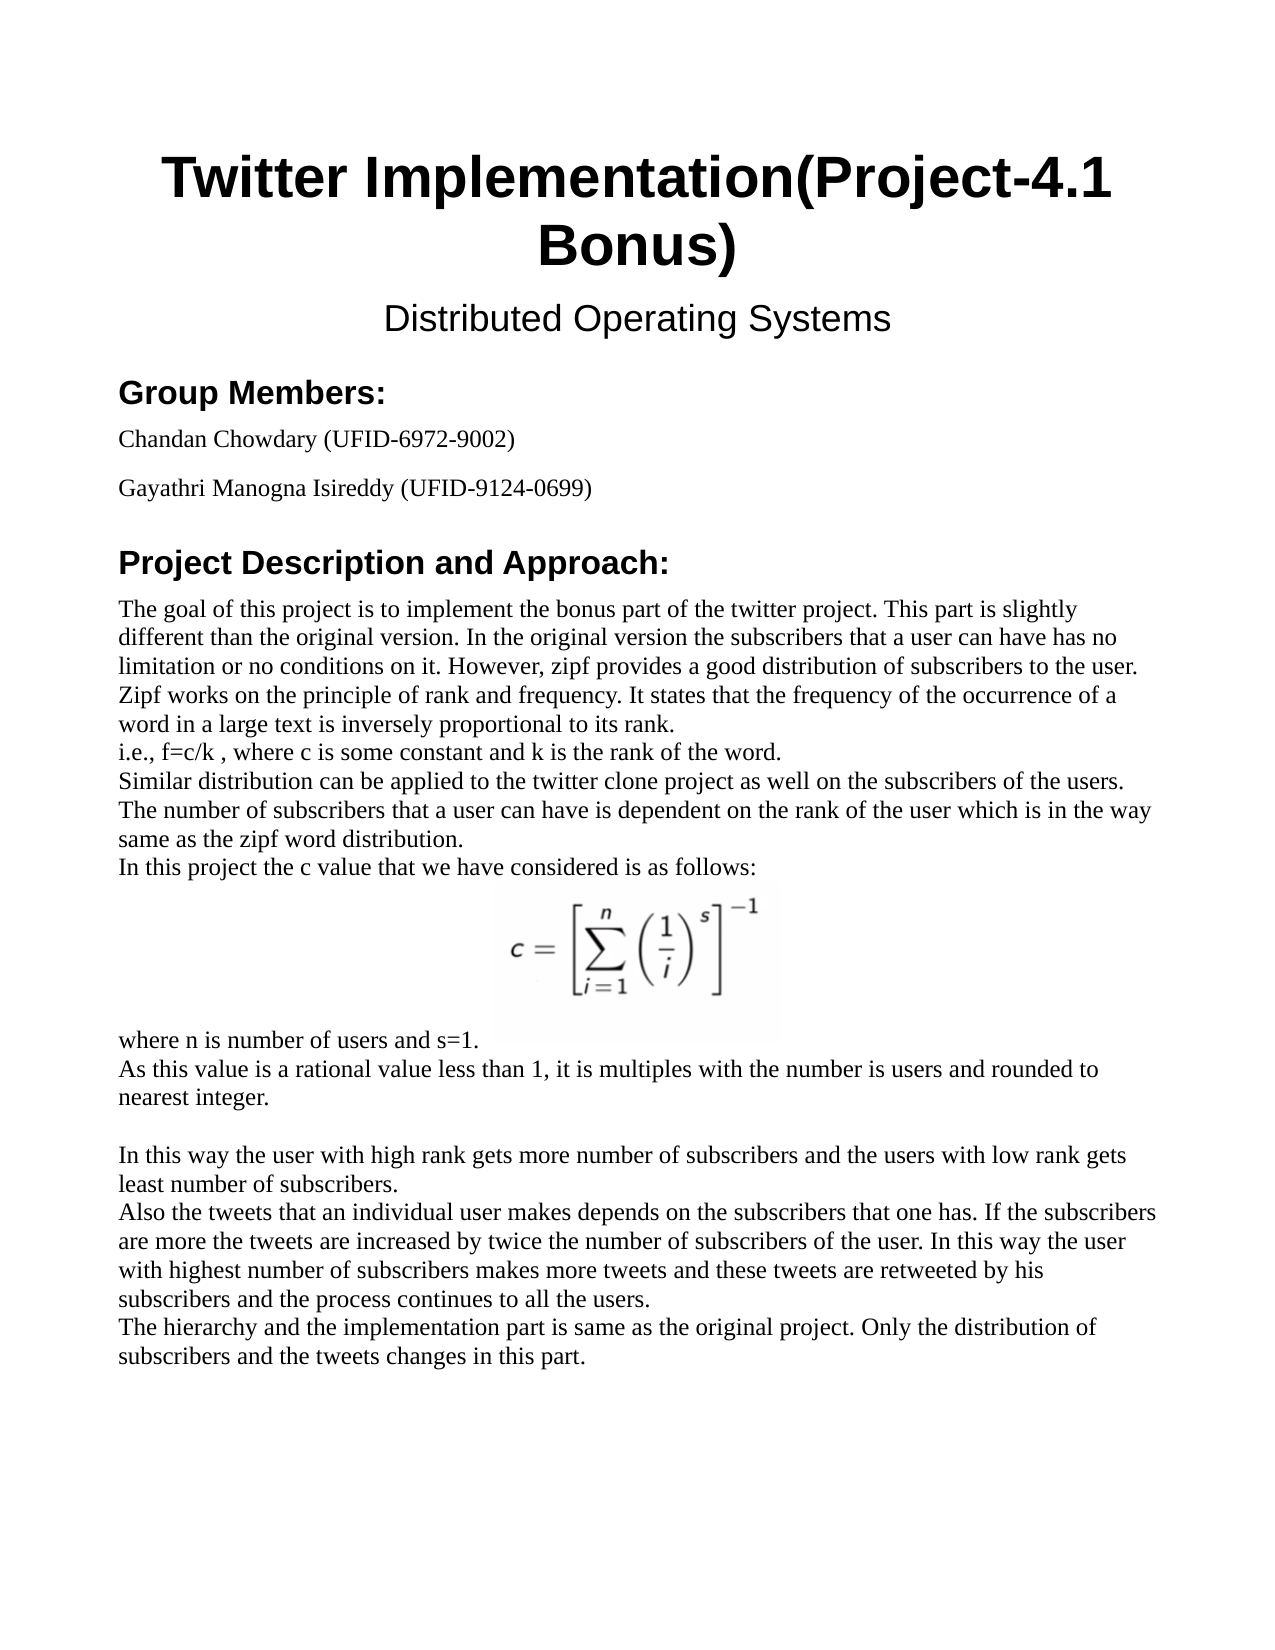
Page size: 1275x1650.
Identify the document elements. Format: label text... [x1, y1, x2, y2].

text Similar distribution can be applied to the twitter clone project as well on the subscribers of the users. [118, 766, 1157, 795]
title Twitter Implementation(Project-4.1 Bonus) [118, 143, 1157, 277]
picture [526, 895, 656, 1044]
text In this project the c value that we have considered is as follows: [118, 852, 1157, 881]
text The goal of this project is to implement the bonus part of the twitter project. This part is slightly different than the original version. In the original version the subscribers that a user can have has no limitation or no conditions on it. However, zipf provides a good distribution of subscribers to the user. Zipf works on the principle of rank and frequency. It states that the frequency of the occurrence of a word in a large text is inversely proportional to its rank. [118, 594, 1157, 737]
text In this way the user with high rank gets more number of subscribers and the users with low rank gets least number of subscribers. [118, 1140, 1157, 1197]
text Chandan Chowdary (UFID-6972-9002) [118, 424, 1157, 452]
text The number of subscribers that a user can have is dependent on the rank of the user which is in the way same as the zipf word distribution. [118, 795, 1157, 852]
subtitle Distributed Operating Systems [118, 296, 1157, 339]
text i.e., f=c/k , where c is some constant and k is the rank of the word. [118, 737, 1157, 766]
subtitle Group Members: [118, 372, 1157, 411]
text where n is number of users and s=1. [118, 1025, 1157, 1054]
text As this value is a rational value less than 1, it is multiples with the number is users and rounded to nearest integer. [118, 1054, 1157, 1111]
subtitle Project Description and Approach: [118, 543, 1157, 581]
text Gayathri Manogna Isireddy (UFID-9124-0699) [118, 473, 1157, 501]
text Also the tweets that an individual user makes depends on the subscribers that one has. If the subscribers are more the tweets are increased by twice the number of subscribers of the user. In this way the user with highest number of subscribers makes more tweets and these tweets are retweeted by his subscribers and the process continues to all the users. [118, 1197, 1157, 1312]
text The hierarchy and the implementation part is same as the original project. Only the distribution of subscribers and the tweets changes in this part. [118, 1312, 1157, 1370]
